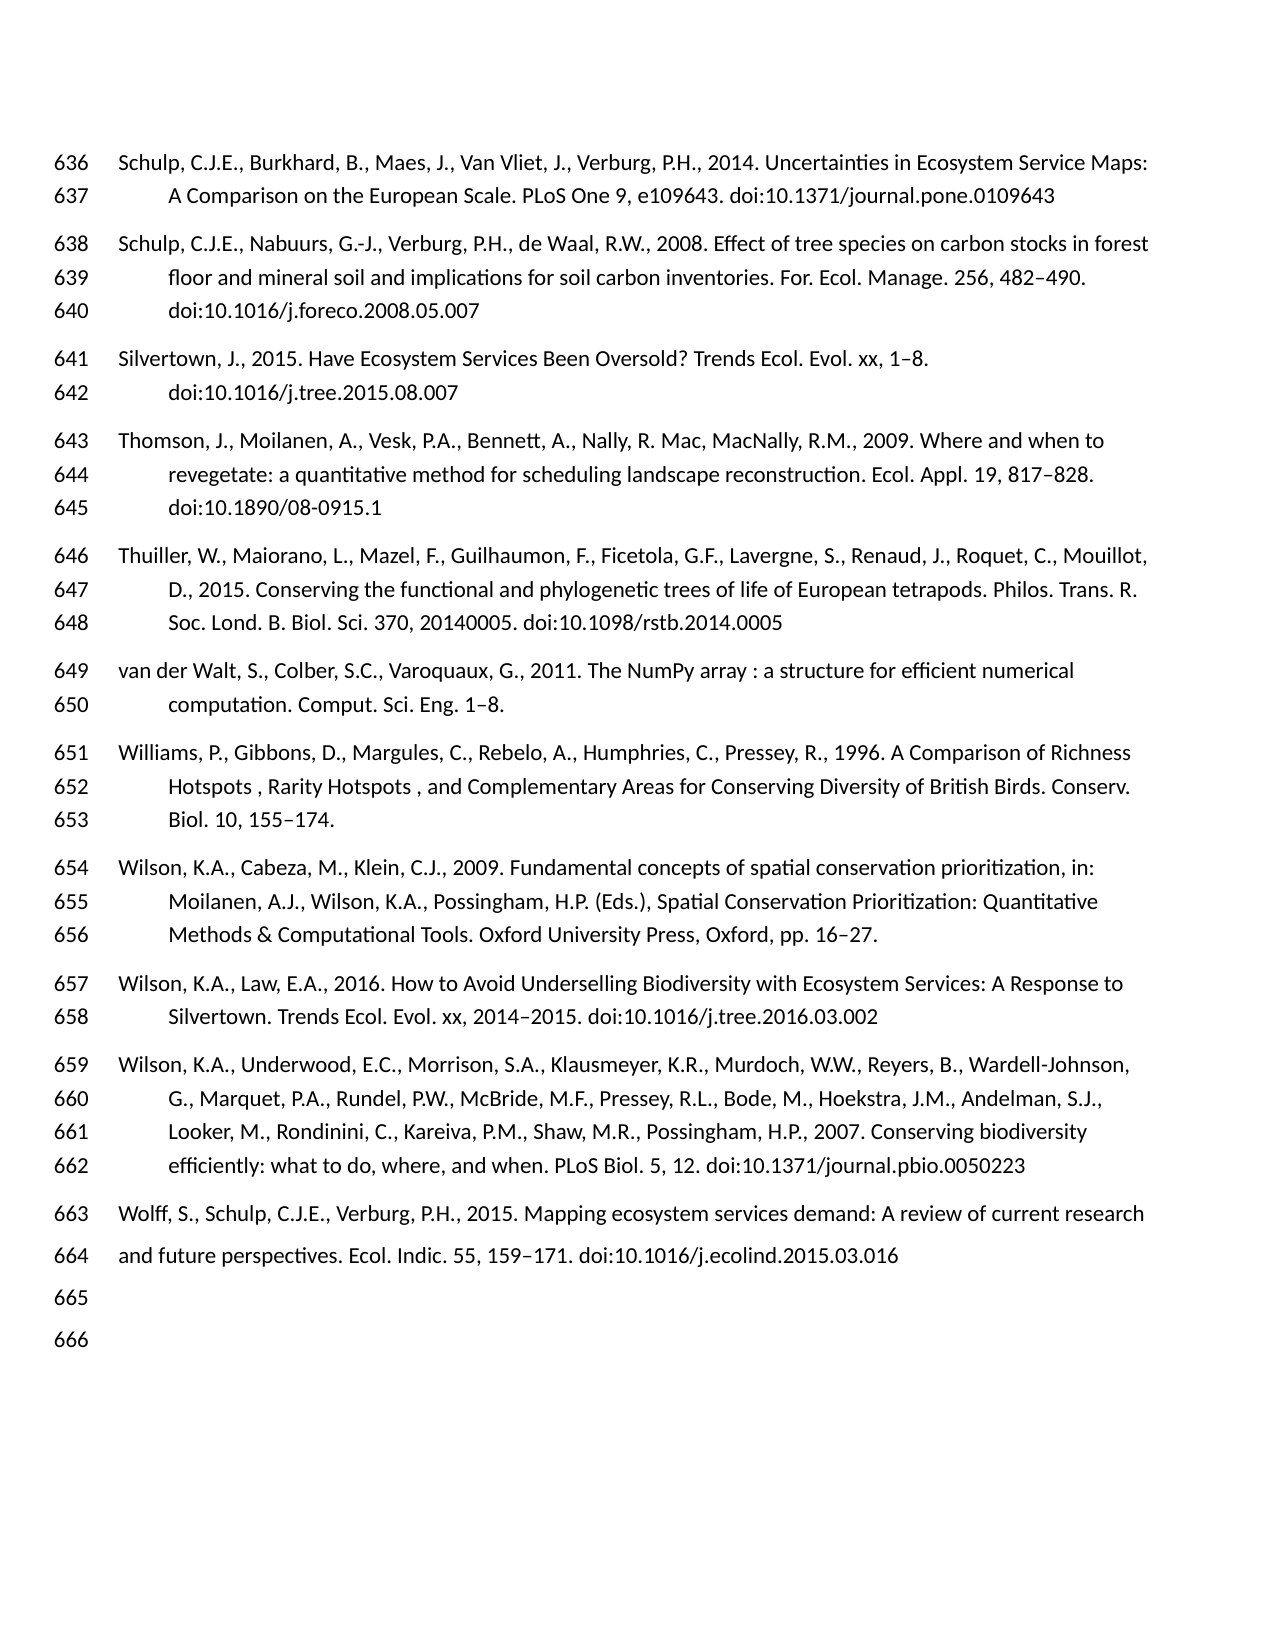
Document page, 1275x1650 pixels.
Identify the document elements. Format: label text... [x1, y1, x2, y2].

text Wilson, K.A., Law, E.A., 2016. How to Avoid Underselling Biodiversity with Ecosystem Services: A Response to Silvertown. Trends Ecol. Evol. xx, 2014–2015. doi:10.1016/j.tree.2016.03.002 [118, 969, 1157, 1030]
text Schulp, C.J.E., Nabuurs, G.-J., Verburg, P.H., de Waal, R.W., 2008. Effect of tree species on carbon stocks in forest floor and mineral soil and implications for soil carbon inventories. For. Ecol. Manage. 256, 482–490. doi:10.1016/j.foreco.2008.05.007 [118, 229, 1157, 324]
text Wilson, K.A., Cabeza, M., Klein, C.J., 2009. Fundamental concepts of spatial conservation prioritization, in: Moilanen, A.J., Wilson, K.A., Possingham, H.P. (Eds.), Spatial Conservation Prioritization: Quantitative Methods & Computational Tools. Oxford University Press, Oxford, pp. 16–27. [118, 853, 1157, 948]
text Wolff, S., Schulp, C.J.E., Verburg, P.H., 2015. Mapping ecosystem services demand: A review of current research and future perspectives. Ecol. Indic. 55, 159–171. doi:10.1016/j.ecolind.2015.03.016 [118, 1199, 1157, 1269]
text Silvertown, J., 2015. Have Ecosystem Services Been Oversold? Trends Ecol. Evol. xx, 1–8. doi:10.1016/j.tree.2015.08.007 [118, 344, 1157, 406]
text Williams, P., Gibbons, D., Margules, C., Rebelo, A., Humphries, C., Pressey, R., 1996. A Comparison of Richness Hotspots , Rarity Hotspots , and Complementary Areas for Conserving Diversity of British Birds. Conserv. Biol. 10, 155–174. [118, 738, 1157, 833]
text Wilson, K.A., Underwood, E.C., Morrison, S.A., Klausmeyer, K.R., Murdoch, W.W., Reyers, B., Wardell-Johnson, G., Marquet, P.A., Rundel, P.W., McBride, M.F., Pressey, R.L., Bode, M., Hoekstra, J.M., Andelman, S.J., Looker, M., Rondinini, C., Kareiva, P.M., Shaw, M.R., Possingham, H.P., 2007. Conserving biodiversity efficiently: what to do, where, and when. PLoS Biol. 5, 12. doi:10.1371/journal.pbio.0050223 [118, 1050, 1157, 1179]
text Schulp, C.J.E., Burkhard, B., Maes, J., Van Vliet, J., Verburg, P.H., 2014. Uncertainties in Ecosystem Service Maps: A Comparison on the European Scale. PLoS One 9, e109643. doi:10.1371/journal.pone.0109643 [118, 148, 1157, 209]
text Thomson, J., Moilanen, A., Vesk, P.A., Bennett, A., Nally, R. Mac, MacNally, R.M., 2009. Where and when to revegetate: a quantitative method for scheduling landscape reconstruction. Ecol. Appl. 19, 817–828. doi:10.1890/08-0915.1 [118, 426, 1157, 521]
text Thuiller, W., Maiorano, L., Mazel, F., Guilhaumon, F., Ficetola, G.F., Lavergne, S., Renaud, J., Roquet, C., Mouillot, D., 2015. Conserving the functional and phylogenetic trees of life of European tetrapods. Philos. Trans. R. Soc. Lond. B. Biol. Sci. 370, 20140005. doi:10.1098/rstb.2014.0005 [118, 541, 1157, 636]
text van der Walt, S., Colber, S.C., Varoquaux, G., 2011. The NumPy array : a structure for efficient numerical computation. Comput. Sci. Eng. 1–8. [118, 657, 1157, 718]
